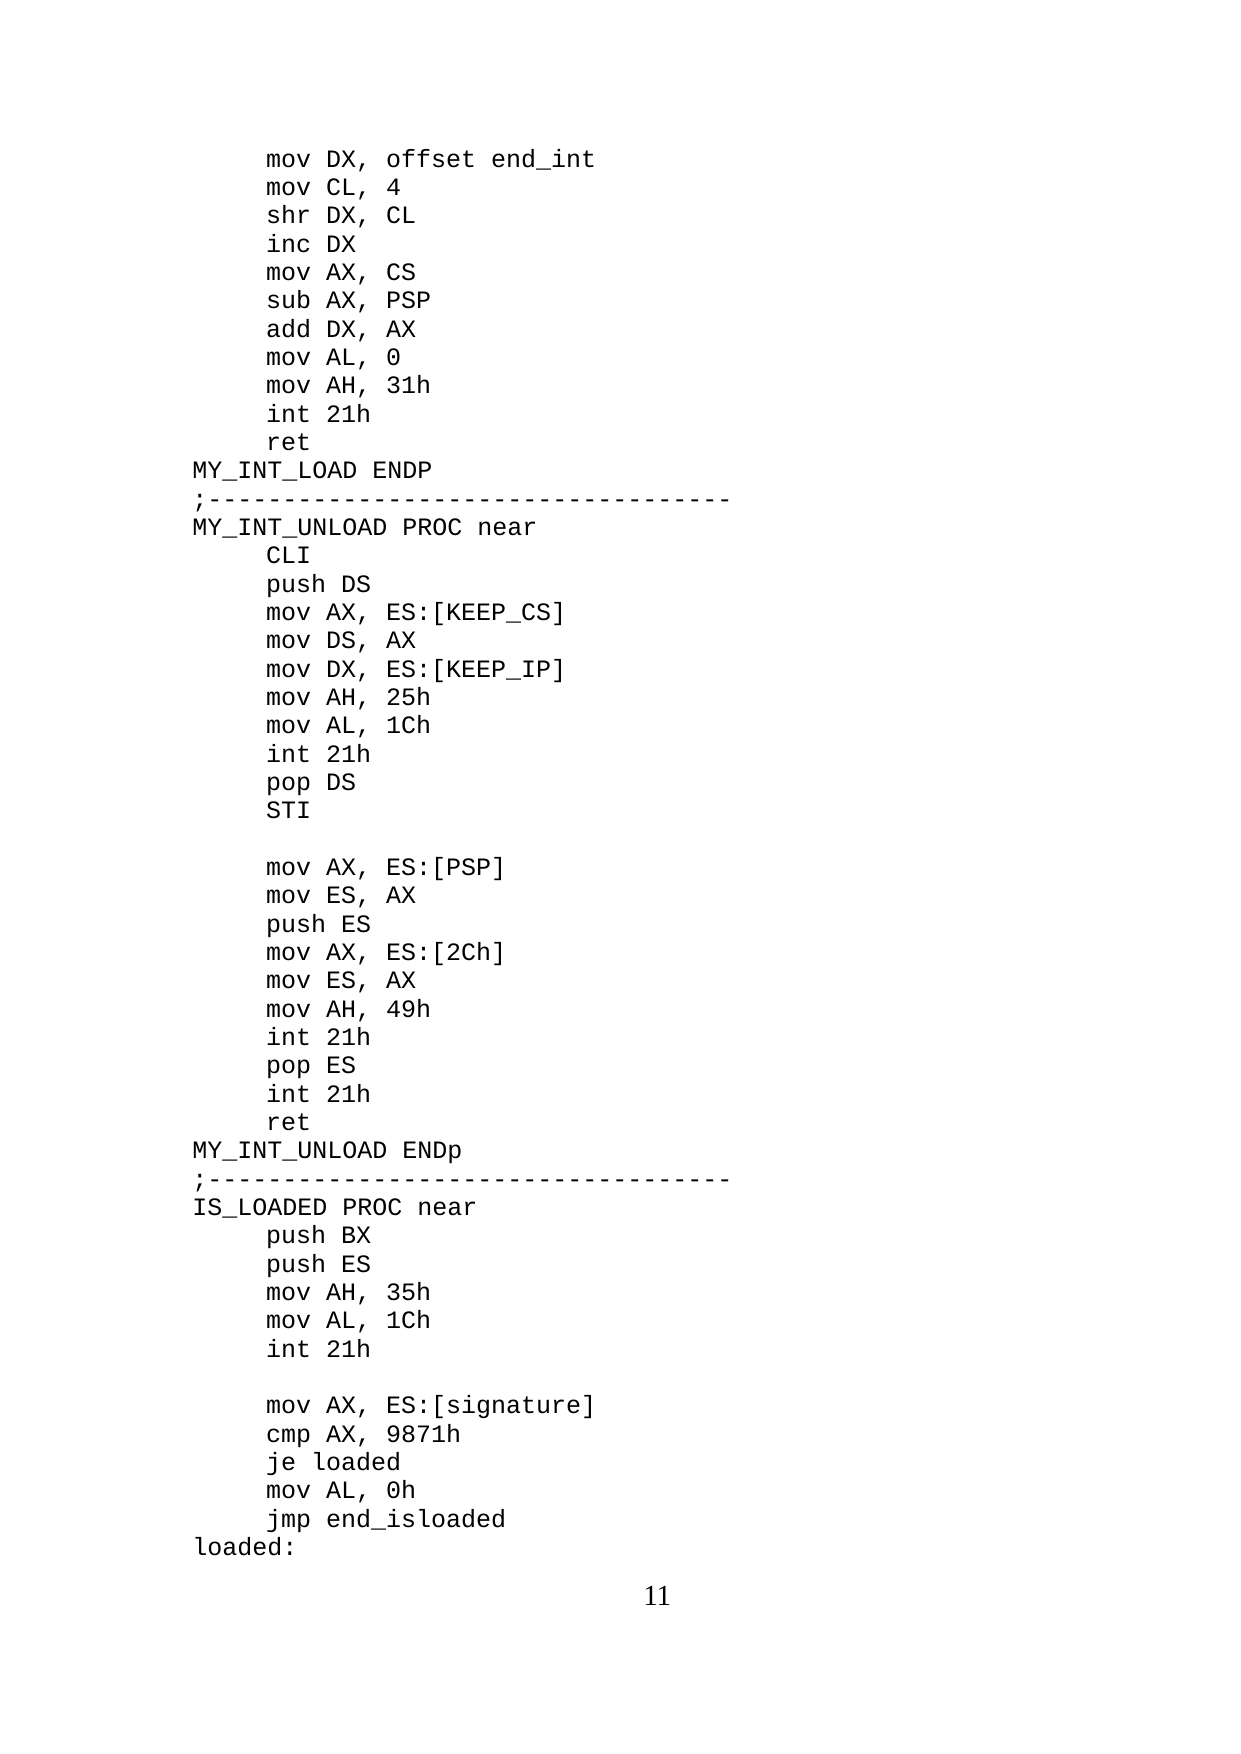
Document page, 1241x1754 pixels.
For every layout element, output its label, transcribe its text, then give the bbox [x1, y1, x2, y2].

text mov AX, ES:[signature] [118, 1393, 1122, 1421]
text mov ES, AX [118, 968, 1122, 996]
text push DS [118, 571, 1122, 600]
text shr DX, CL [118, 203, 1122, 231]
text MY_INT_UNLOAD ENDp [118, 1138, 1122, 1166]
text int 21h [118, 1025, 1122, 1053]
text STI [118, 798, 1122, 826]
text push ES [118, 1251, 1122, 1280]
text mov AH, 49h [118, 996, 1122, 1025]
text mov CL, 4 [118, 175, 1122, 203]
text pop ES [118, 1053, 1122, 1081]
text int 21h [118, 1081, 1122, 1110]
text mov DS, AX [118, 628, 1122, 656]
text mov AX, ES:[2Ch] [118, 940, 1122, 968]
text IS_LOADED PROC near [118, 1195, 1122, 1223]
text inc DX [118, 231, 1122, 260]
text int 21h [118, 1336, 1122, 1365]
text MY_INT_LOAD ENDP [118, 458, 1122, 486]
text ret [118, 1110, 1122, 1138]
text mov AH, 25h [118, 685, 1122, 713]
text CLI [118, 543, 1122, 571]
text ret [118, 430, 1122, 458]
text mov AH, 35h [118, 1280, 1122, 1308]
text mov DX, ES:[KEEP_IP] [118, 656, 1122, 685]
text mov AX, CS [118, 260, 1122, 288]
text mov DX, offset end_int [118, 146, 1122, 175]
text ;----------------------------------- [118, 1166, 1122, 1195]
text pop DS [118, 770, 1122, 798]
text mov AL, 1Ch [118, 713, 1122, 741]
text add DX, AX [118, 316, 1122, 345]
text je loaded [118, 1450, 1122, 1478]
text mov AL, 1Ch [118, 1308, 1122, 1336]
text loaded: [118, 1535, 1122, 1563]
text mov AL, 0h [118, 1478, 1122, 1506]
text ;----------------------------------- [118, 486, 1122, 515]
text int 21h [118, 741, 1122, 770]
text cmp AX, 9871h [118, 1421, 1122, 1450]
text mov AX, ES:[PSP] [118, 855, 1122, 883]
text mov ES, AX [118, 883, 1122, 911]
text MY_INT_UNLOAD PROC near [118, 515, 1122, 543]
text jmp end_isloaded [118, 1506, 1122, 1535]
text mov AL, 0 [118, 345, 1122, 373]
text sub AX, PSP [118, 288, 1122, 316]
text push BX [118, 1223, 1122, 1251]
text mov AH, 31h [118, 373, 1122, 401]
text int 21h [118, 401, 1122, 430]
text mov AX, ES:[KEEP_CS] [118, 600, 1122, 628]
text push ES [118, 911, 1122, 940]
